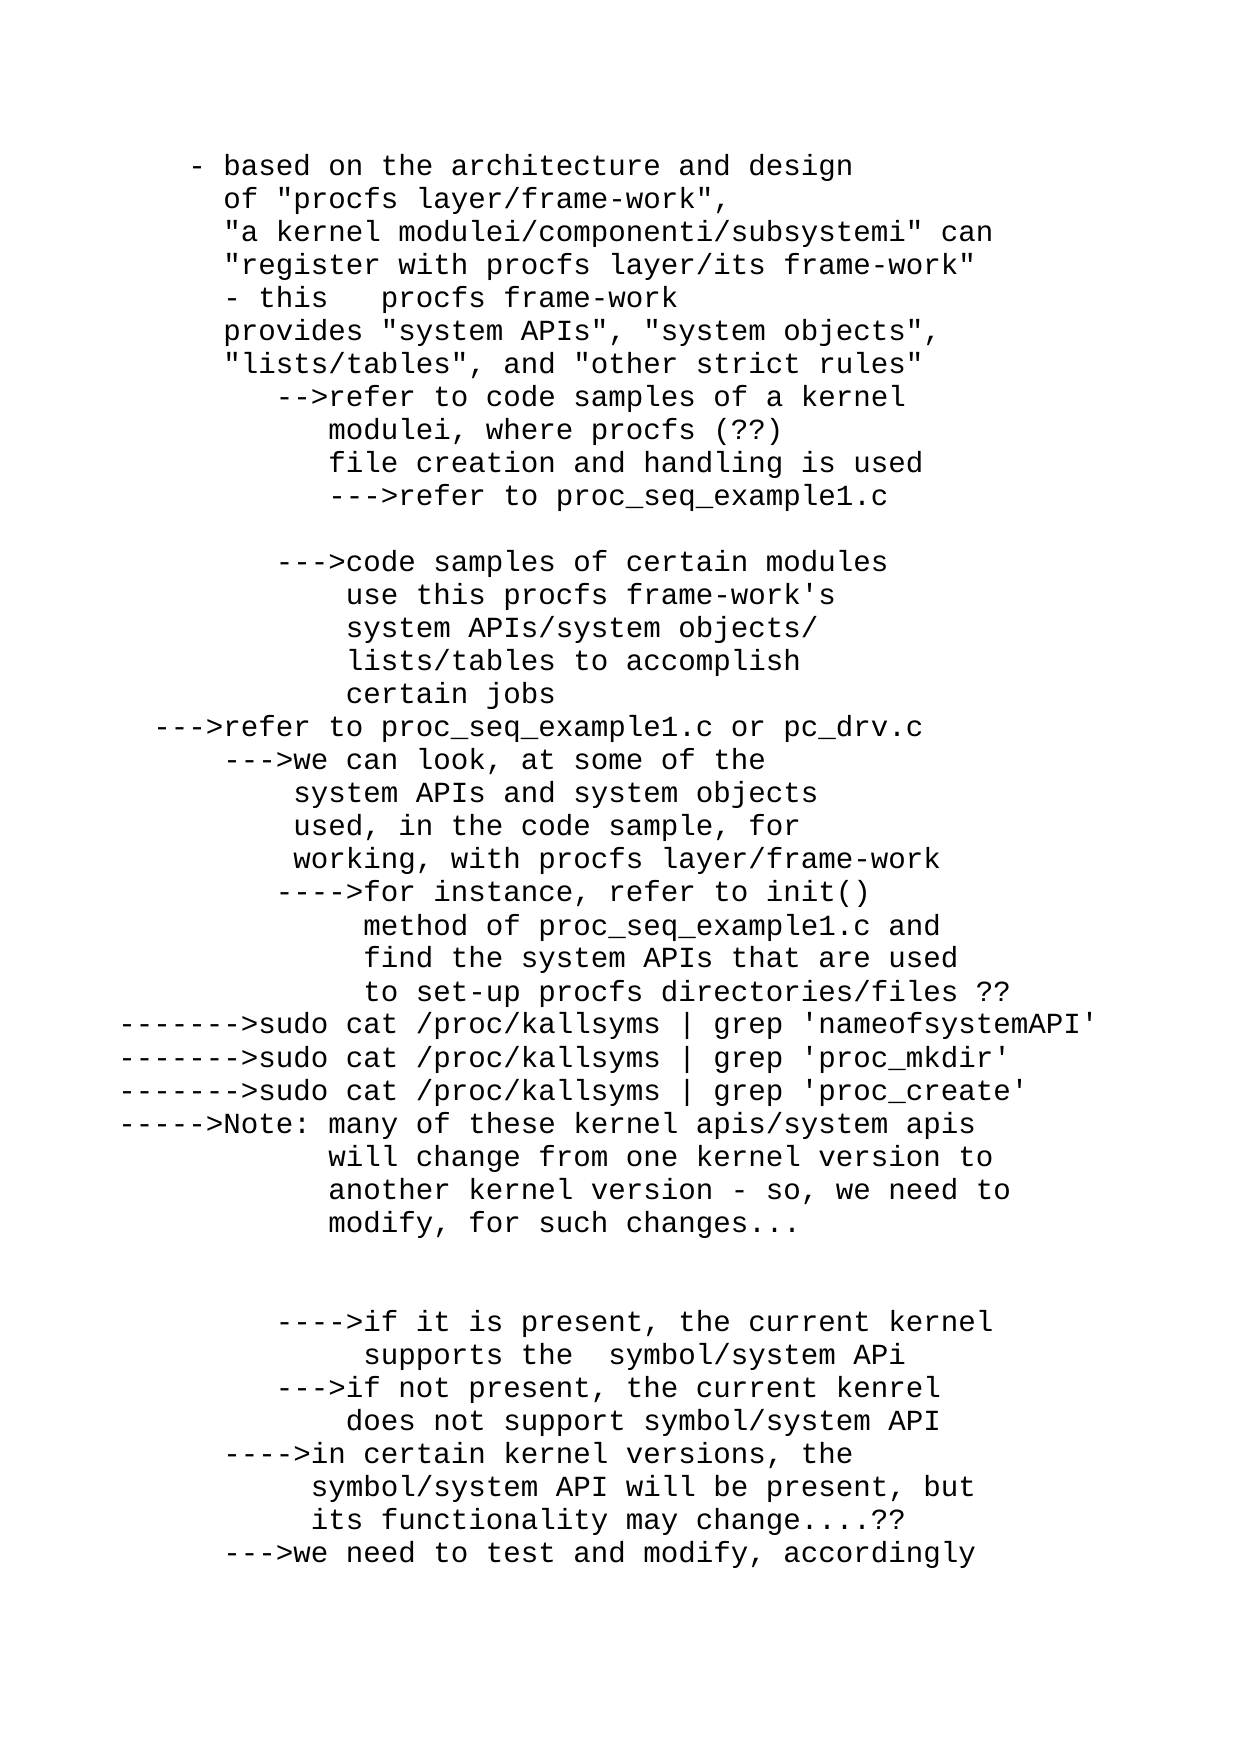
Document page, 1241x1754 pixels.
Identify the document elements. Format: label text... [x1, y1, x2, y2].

text of "procfs layer/frame-work", [118, 184, 1122, 217]
text modify, for such changes... [118, 1208, 1122, 1241]
text supports the symbol/system APi [118, 1340, 1122, 1373]
text ------->sudo cat /proc/kallsyms | grep 'proc_mkdir' [118, 1043, 1122, 1076]
text certain jobs [118, 679, 1122, 712]
text find the system APIs that are used [118, 944, 1122, 977]
text "lists/tables", and "other strict rules" [118, 349, 1122, 382]
text --->code samples of certain modules [118, 547, 1122, 580]
text its functionality may change....?? [118, 1505, 1122, 1538]
text ---->for instance, refer to init() [118, 878, 1122, 911]
text - based on the architecture and design [118, 151, 1122, 184]
text ---->if it is present, the current kernel [118, 1307, 1122, 1340]
text --->refer to proc_seq_example1.c [118, 481, 1122, 514]
text ---->in certain kernel versions, the [118, 1439, 1122, 1472]
text does not support symbol/system API [118, 1406, 1122, 1439]
text working, with procfs layer/frame-work [118, 844, 1122, 878]
text --->we need to test and modify, accordingly [118, 1538, 1122, 1571]
text used, in the code sample, for [118, 812, 1122, 844]
text ------->sudo cat /proc/kallsyms | grep 'proc_create' [118, 1076, 1122, 1109]
text --->if not present, the current kenrel [118, 1373, 1122, 1406]
text system APIs/system objects/ [118, 613, 1122, 646]
text "a kernel modulei/componenti/subsystemi" can [118, 217, 1122, 250]
text modulei, where procfs (??) [118, 415, 1122, 448]
text provides "system APIs", "system objects", [118, 316, 1122, 349]
text --->we can look, at some of the [118, 746, 1122, 778]
text lists/tables to accomplish [118, 646, 1122, 679]
text to set-up procfs directories/files ?? [118, 977, 1122, 1010]
text ------->sudo cat /proc/kallsyms | grep 'nameofsystemAPI' [118, 1010, 1122, 1043]
text - this procfs frame-work [118, 283, 1122, 316]
text method of proc_seq_example1.c and [118, 911, 1122, 944]
text file creation and handling is used [118, 448, 1122, 481]
text --->refer to proc_seq_example1.c or pc_drv.c [118, 712, 1122, 746]
text system APIs and system objects [118, 778, 1122, 812]
text "register with procfs layer/its frame-work" [118, 250, 1122, 283]
text ----->Note: many of these kernel apis/system apis [118, 1109, 1122, 1142]
text use this procfs frame-work's [118, 580, 1122, 613]
text symbol/system API will be present, but [118, 1472, 1122, 1505]
text another kernel version - so, we need to [118, 1175, 1122, 1208]
text -->refer to code samples of a kernel [118, 382, 1122, 415]
text will change from one kernel version to [118, 1142, 1122, 1175]
